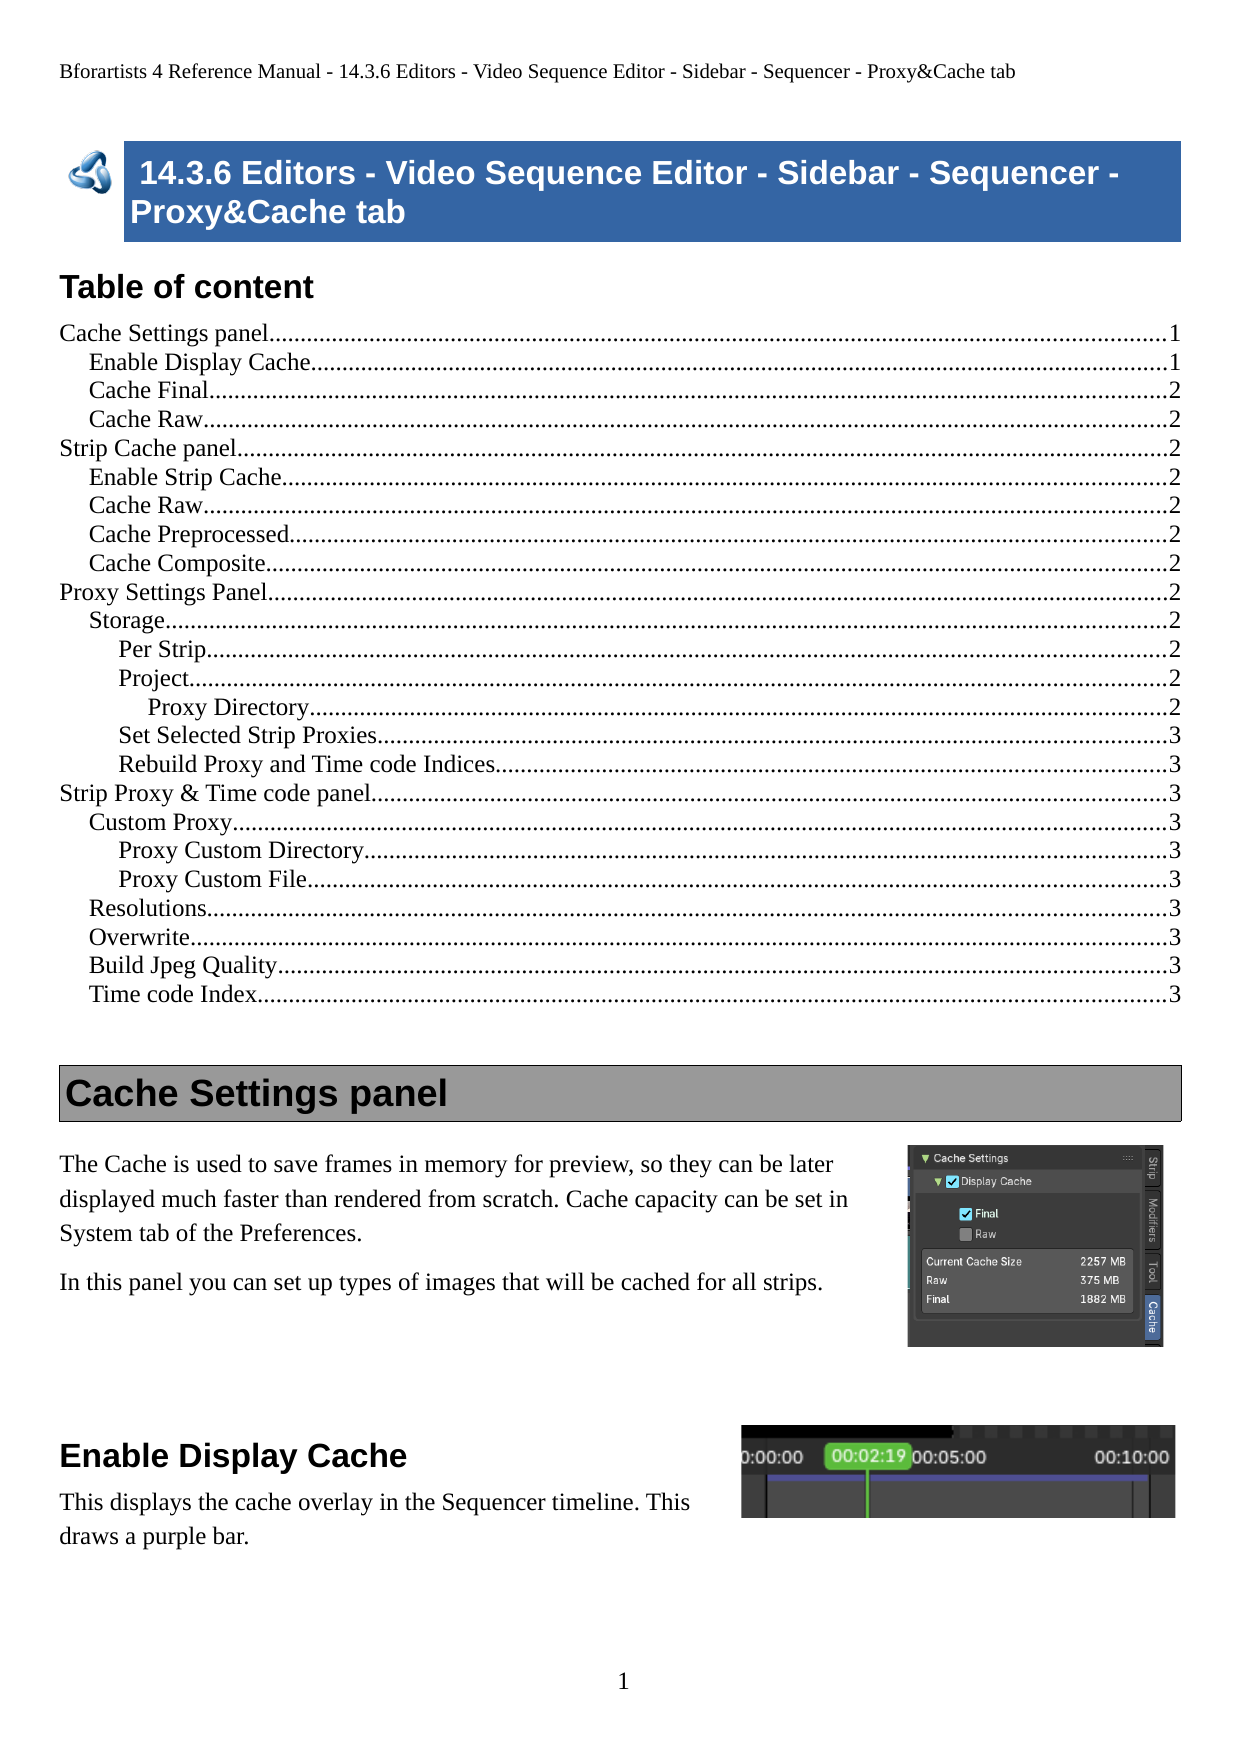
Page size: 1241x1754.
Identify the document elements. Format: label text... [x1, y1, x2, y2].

text Enable Display Cache 1 [88, 347, 1181, 375]
text Cache Final 2 [88, 375, 1181, 404]
text This displays the cache overlay in the Sequencer timeline. This draws a purple bar. [59, 1487, 1181, 1550]
text The Cache is used to save frames in memory for preview, so they can be later displayed much faster than rendered from scratch. Cache capacity can be set in System tab of the Preferences. [59, 1149, 907, 1247]
table_header [59, 141, 124, 242]
picture [741, 1425, 1176, 1518]
table_header Cache Settings panel [60, 1066, 1181, 1121]
text Custom Proxy 3 [88, 807, 1181, 835]
text Strip Cache panel 2 [59, 433, 1181, 462]
text Build Jpeg Quality 3 [88, 950, 1181, 979]
picture [907, 1145, 1164, 1347]
text Cache Raw 2 [88, 404, 1181, 433]
subtitle Table of content [59, 267, 1181, 305]
table_header 14.3.6 Editors - Video Sequence Editor - Sidebar - Sequencer - Proxy&Cache tab [124, 141, 1181, 242]
text Proxy Custom Directory 3 [118, 835, 1181, 864]
text Time code Index 3 [88, 979, 1181, 1008]
text Cache Composite 2 [88, 548, 1181, 577]
text Storage 2 [88, 605, 1181, 634]
text Project 2 [118, 663, 1181, 692]
text Cache Settings panel 1 [59, 318, 1181, 347]
text Enable Strip Cache 2 [88, 462, 1181, 490]
text Strip Proxy & Time code panel 3 [59, 778, 1181, 807]
text Proxy Settings Panel 2 [59, 577, 1181, 605]
subtitle Enable Display Cache [59, 1436, 741, 1474]
text Cache Raw 2 [88, 490, 1181, 519]
text In this panel you can set up types of images that will be cached for all strips. [59, 1267, 907, 1296]
text Rebuild Proxy and Time code Indices 3 [118, 749, 1181, 778]
text Overwrite 3 [88, 922, 1181, 950]
picture [65, 147, 114, 197]
text Resolutions 3 [88, 893, 1181, 922]
text Set Selected Strip Proxies 3 [118, 720, 1181, 749]
text Cache Preprocessed 2 [88, 519, 1181, 548]
text Proxy Directory 2 [147, 692, 1181, 720]
text Per Strip 2 [118, 634, 1181, 663]
text Proxy Custom File 3 [118, 864, 1181, 893]
